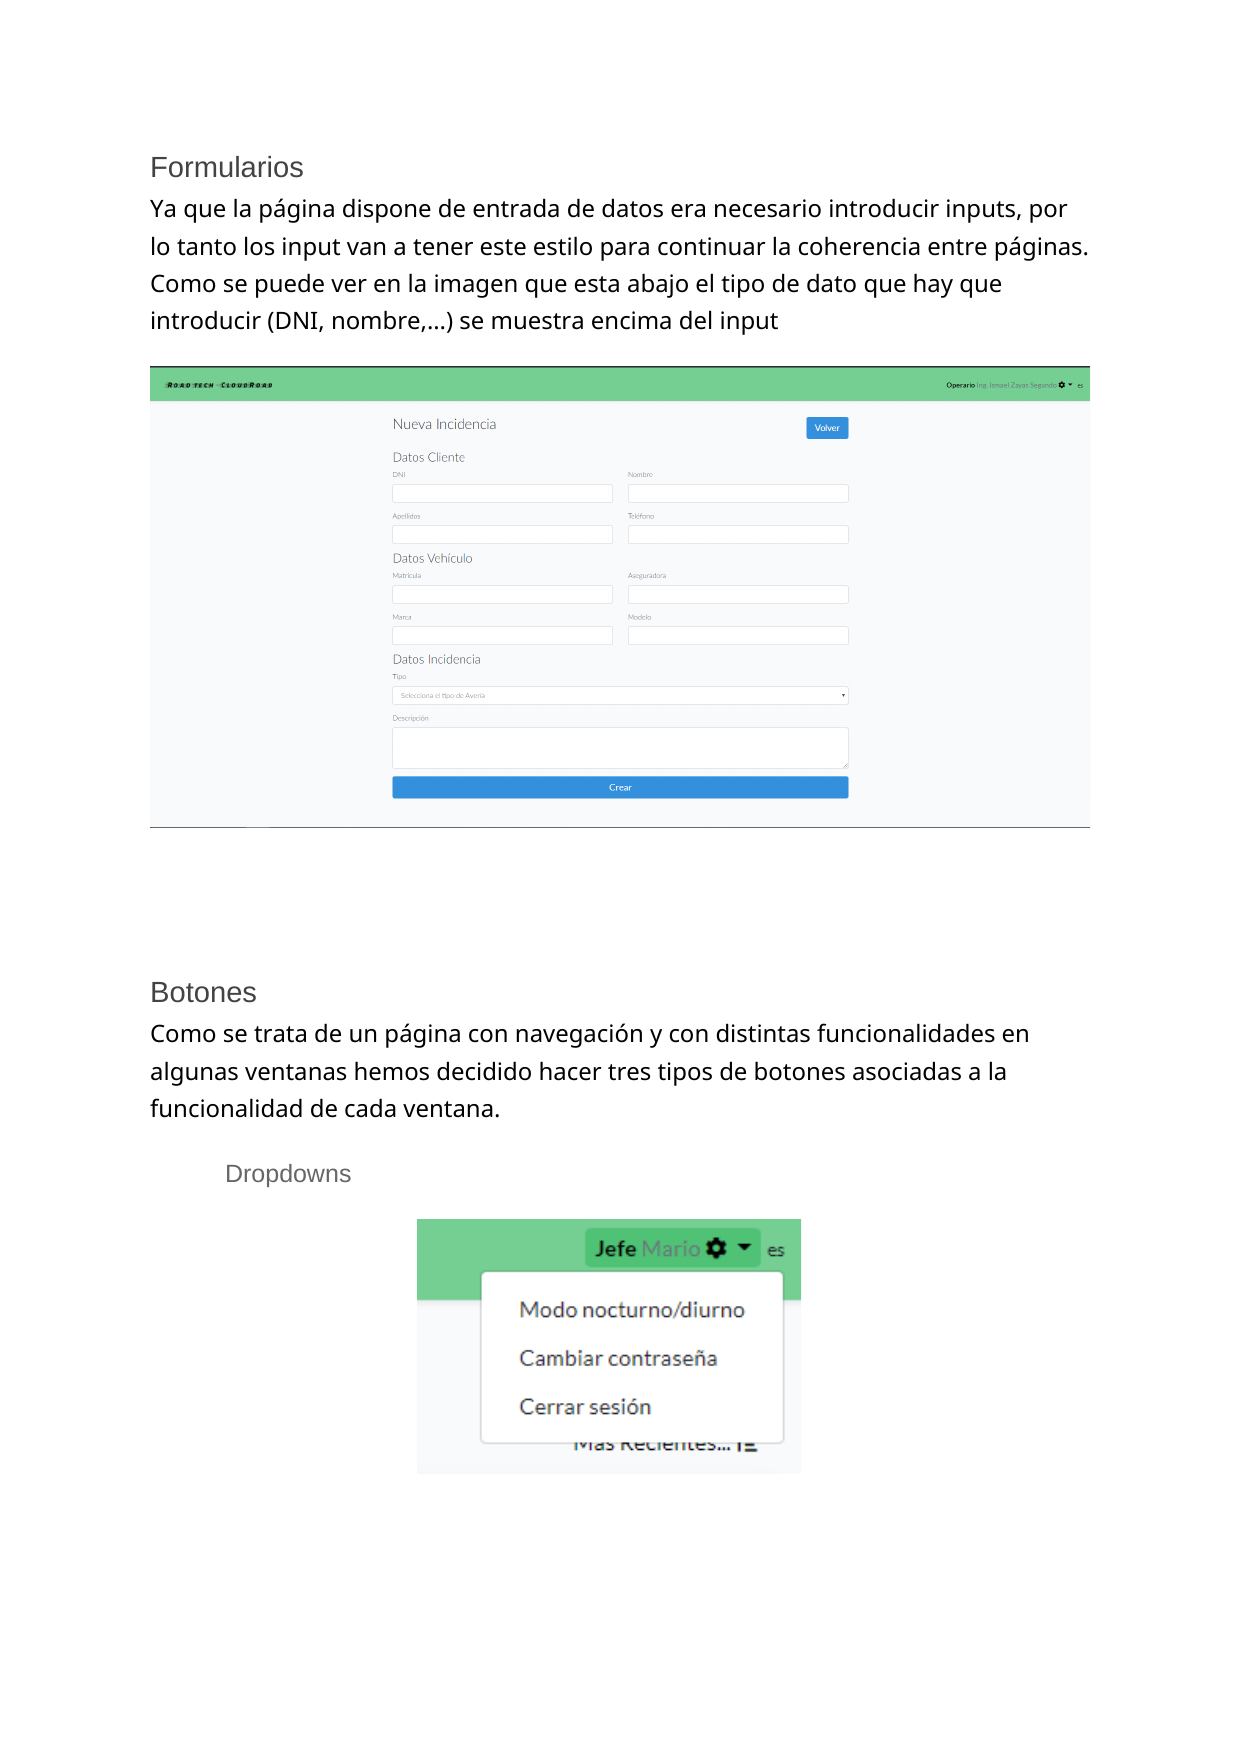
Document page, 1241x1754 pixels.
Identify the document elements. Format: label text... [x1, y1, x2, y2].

text Ya que la página dispone de entrada de datos era necesario introducir inputs, por lo tanto los input van a tener este estilo para continuar la coherencia entre páginas. Como se puede ver en la imagen que esta abajo el tipo de dato que hay que introducir (DNI, nombre,…) se muestra encima del input [150, 192, 1090, 337]
picture [417, 1219, 802, 1474]
subtitle Formularios [150, 150, 1090, 183]
subtitle Dropdowns [150, 1159, 1090, 1187]
text Como se trata de un página con navegación y con distintas funcionalidades en algunas ventanas hemos decidido hacer tres tipos de botones asociadas a la funcionalidad de cada ventana. [150, 1017, 1090, 1125]
subtitle Botones [150, 975, 1090, 1009]
picture [150, 366, 1091, 828]
